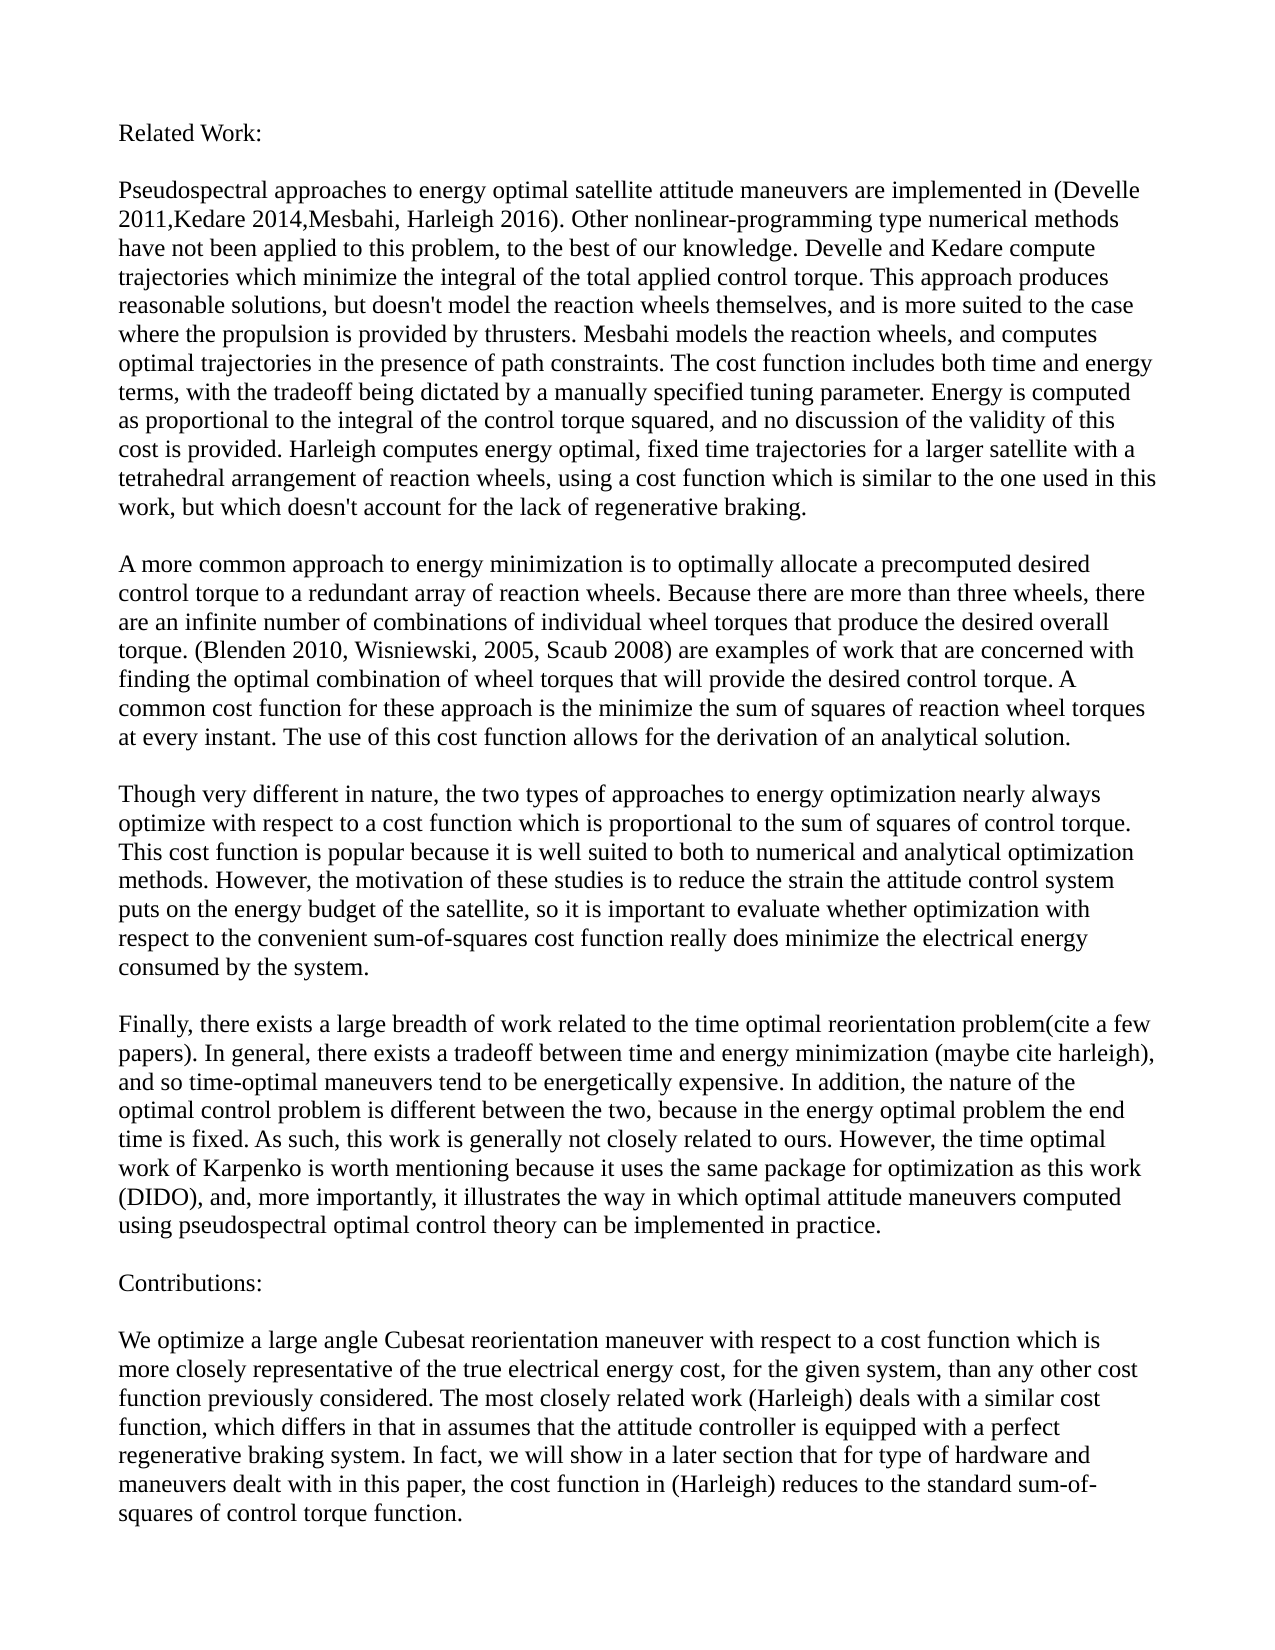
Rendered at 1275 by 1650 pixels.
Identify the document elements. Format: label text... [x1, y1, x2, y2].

text Though very different in nature, the two types of approaches to energy optimization nearly always optimize with respect to a cost function which is proportional to the sum of squares of control torque. This cost function is popular because it is well suited to both to numerical and analytical optimization methods. However, the motivation of these studies is to reduce the strain the attitude control system puts on the energy budget of the satellite, so it is important to evaluate whether optimization with respect to the convenient sum-of-squares cost function really does minimize the electrical energy consumed by the system. [118, 779, 1157, 981]
text A more common approach to energy minimization is to optimally allocate a precomputed desired control torque to a redundant array of reaction wheels. Because there are more than three wheels, there are an infinite number of combinations of individual wheel torques that produce the desired overall torque. (Blenden 2010, Wisniewski, 2005, Scaub 2008) are examples of work that are concerned with finding the optimal combination of wheel torques that will provide the desired control torque. A common cost function for these approach is the minimize the sum of squares of reaction wheel torques at every instant. The use of this cost function allows for the derivation of an analytical solution. [118, 549, 1157, 751]
text We optimize a large angle Cubesat reorientation maneuver with respect to a cost function which is more closely representative of the true electrical energy cost, for the given system, than any other cost function previously considered. The most closely related work (Harleigh) deals with a similar cost function, which differs in that in assumes that the attitude controller is equipped with a perfect regenerative braking system. In fact, we will show in a later section that for type of hardware and maneuvers dealt with in this paper, the cost function in (Harleigh) reduces to the standard sum-of-squares of control torque function. [118, 1326, 1157, 1527]
text Contributions: [118, 1268, 1157, 1297]
text Pseudospectral approaches to energy optimal satellite attitude maneuvers are implemented in (Develle 2011,Kedare 2014,Mesbahi, Harleigh 2016). Other nonlinear-programming type numerical methods have not been applied to this problem, to the best of our knowledge. Develle and Kedare compute trajectories which minimize the integral of the total applied control torque. This approach produces reasonable solutions, but doesn't model the reaction wheels themselves, and is more suited to the case where the propulsion is provided by thrusters. Mesbahi models the reaction wheels, and computes optimal trajectories in the presence of path constraints. The cost function includes both time and energy terms, with the tradeoff being dictated by a manually specified tuning parameter. Energy is computed as proportional to the integral of the control torque squared, and no discussion of the validity of this cost is provided. Harleigh computes energy optimal, fixed time trajectories for a larger satellite with a tetrahedral arrangement of reaction wheels, using a cost function which is similar to the one used in this work, but which doesn't account for the lack of regenerative braking. [118, 176, 1157, 521]
text Finally, there exists a large breadth of work related to the time optimal reorientation problem(cite a few papers). In general, there exists a tradeoff between time and energy minimization (maybe cite harleigh), and so time-optimal maneuvers tend to be energetically expensive. In addition, the nature of the optimal control problem is different between the two, because in the energy optimal problem the end time is fixed. As such, this work is generally not closely related to ours. However, the time optimal work of Karpenko is worth mentioning because it uses the same package for optimization as this work (DIDO), and, more importantly, it illustrates the way in which optimal attitude maneuvers computed using pseudospectral optimal control theory can be implemented in practice. [118, 1009, 1157, 1239]
text Related Work: [118, 118, 1157, 147]
